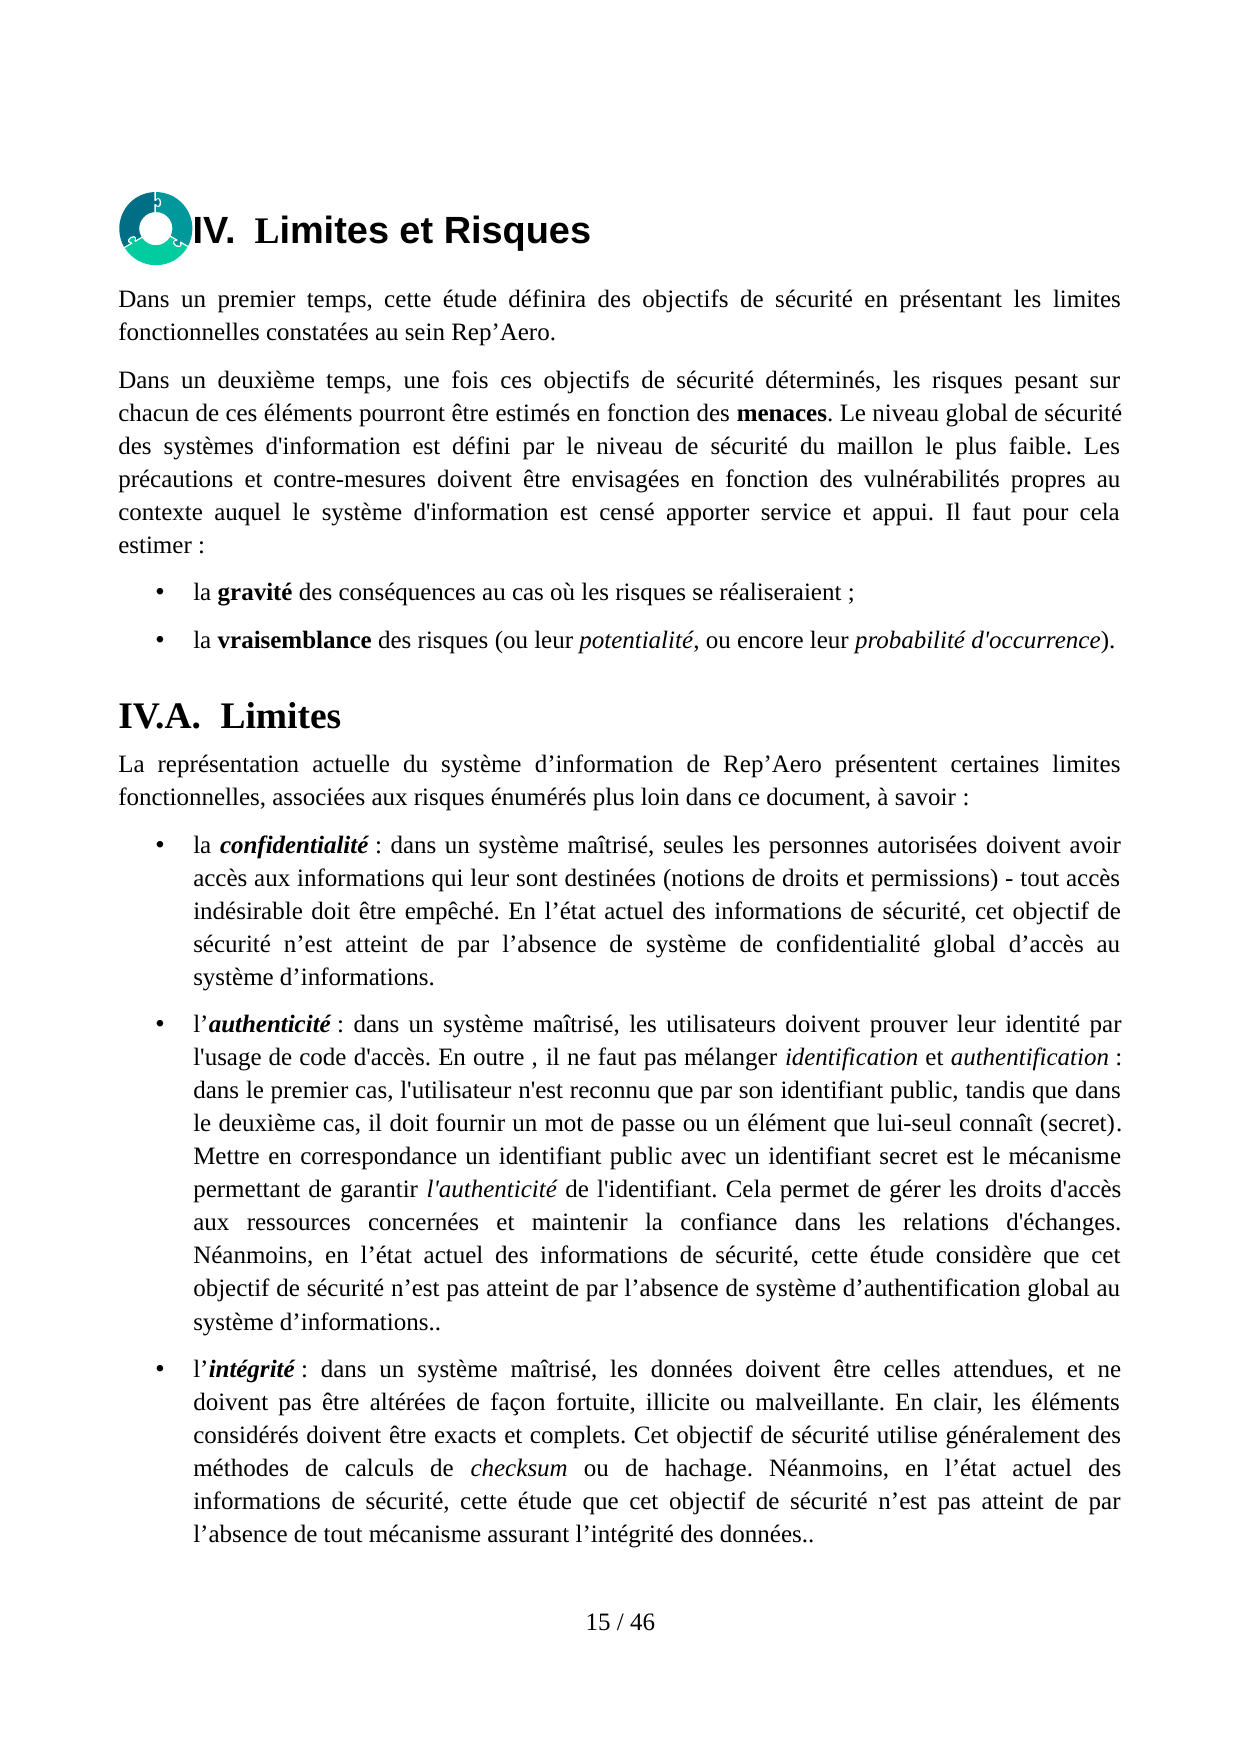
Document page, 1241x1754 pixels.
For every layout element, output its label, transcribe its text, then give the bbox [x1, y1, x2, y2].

list la vraisemblance des risques (ou leur potentialité, ou encore leur probabilité d'occurrence). [156, 625, 1122, 654]
subtitle Limites [118, 693, 1122, 737]
list l’intégrité : dans un système maîtrisé, les données doivent être celles attendues, et ne doivent pas être altérées de façon fortuite, illicite ou malveillante. En clair, les éléments considérés doivent être exacts et complets. Cet objectif de sécurité utilise généralement des méthodes de calculs de checksum ou de hachage. Néanmoins, en l’état actuel des informations de sécurité, cette étude que cet objectif de sécurité n’est pas atteint de par l’absence de tout mécanisme assurant l’intégrité des données.. [156, 1354, 1122, 1548]
subtitle [140, 207, 172, 245]
list la gravité des conséquences au cas où les risques se réaliseraient ; [156, 577, 1122, 606]
text La représentation actuelle du système d’information de Rep’Aero présentent certaines limites fonctionnelles, associées aux risques énumérés plus loin dans ce document, à savoir : [118, 749, 1122, 811]
text Dans un premier temps, cette étude définira des objectifs de sécurité en présentant les limites fonctionnelles constatées au sein Rep’Aero. [118, 284, 1122, 346]
list la confidentialité : dans un système maîtrisé, seules les personnes autorisées doivent avoir accès aux informations qui leur sont destinées (notions de droits et permissions) - tout accès indésirable doit être empêché. En l’état actuel des informations de sécurité, cet objectif de sécurité n’est atteint de par l’absence de système de confidentialité global d’accès au système d’informations. [156, 830, 1122, 991]
subtitle Limites et Risques [186, 207, 1122, 251]
list l’authenticité : dans un système maîtrisé, les utilisateurs doivent prouver leur identité par l'usage de code d'accès. En outre , il ne faut pas mélanger identification et authentification : dans le premier cas, l'utilisateur n'est reconnu que par son identifiant public, tandis que dans le deuxième cas, il doit fournir un mot de passe ou un élément que lui-seul connaît (secret). Mettre en correspondance un identifiant public avec un identifiant secret est le mécanisme permettant de garantir l'authenticité de l'identifiant. Cela permet de gérer les droits d'accès aux ressources concernées et maintenir la confiance dans les relations d'échanges. Néanmoins, en l’état actuel des informations de sécurité, cette étude considère que cet objectif de sécurité n’est pas atteint de par l’absence de système d’authentification global au système d’informations.. [156, 1009, 1122, 1335]
text Dans un deuxième temps, une fois ces objectifs de sécurité déterminés, les risques pesant sur chacun de ces éléments pourront être estimés en fonction des menaces. Le niveau global de sécurité des systèmes d'information est défini par le niveau de sécurité du maillon le plus faible. Les précautions et contre-mesures doivent être envisagées en fonction des vulnérabilités propres au contexte auquel le système d'information est censé apporter service et appui. Il faut pour cela estimer : [118, 365, 1122, 558]
